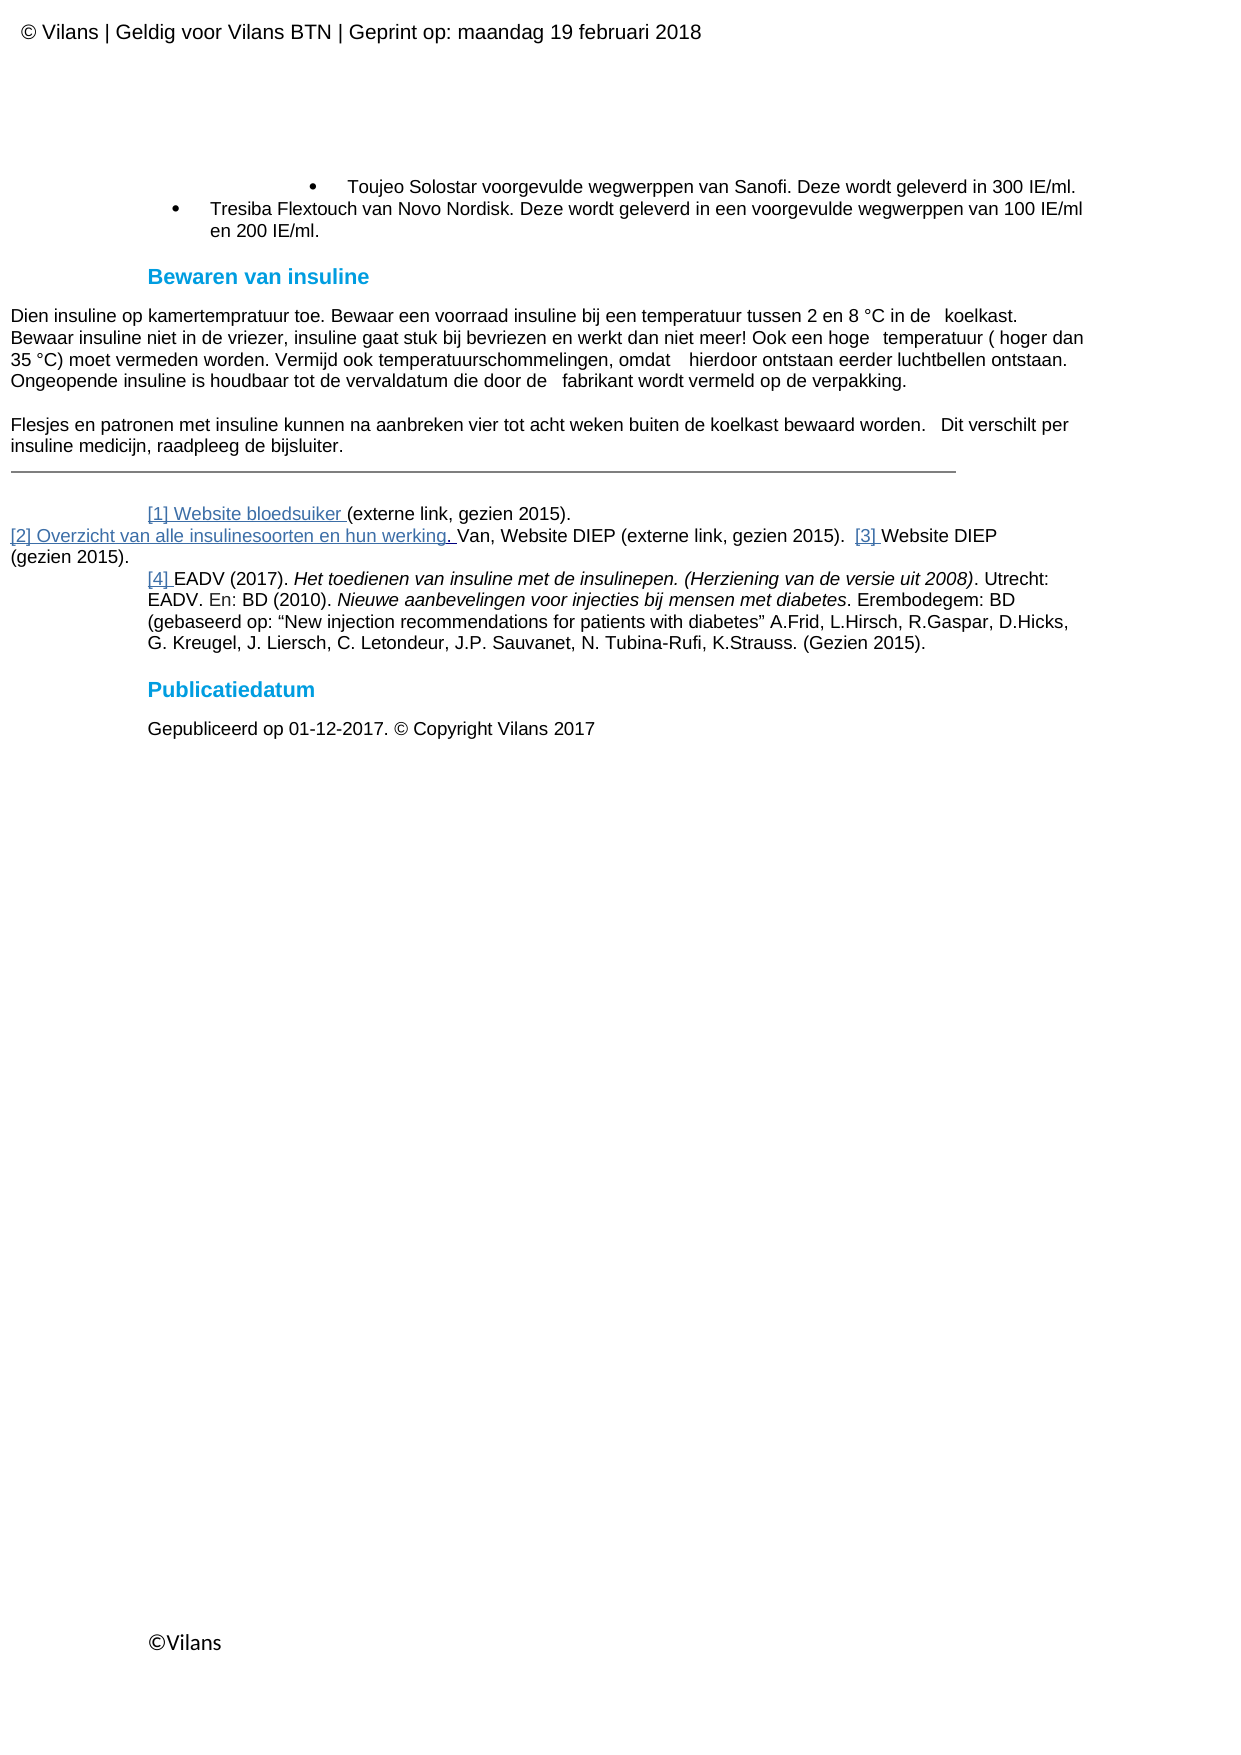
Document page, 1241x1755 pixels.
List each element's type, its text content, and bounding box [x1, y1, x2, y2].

text [2] Overzicht van alle insulinesoorten en hun werking. Van, Website DIEP (externe link, gezien 2015). [3] Website DIEP (gezien 2015). [10, 524, 998, 568]
text [4] EADV (2017). Het toedienen van insuline met de insulinepen. (Herziening van de versie uit 2008). Utrecht: EADV. En: BD (2010). Nieuwe aanbevelingen voor injecties bij mensen met diabetes. Erembodegem: BD (gebaseerd op: “New injection recommendations for patients with diabetes” A.Frid, L.Hirsch, R.Gaspar, D.Hicks, [147, 568, 1090, 632]
text [1] Website bloedsuiker (externe link, gezien 2015). [147, 503, 1105, 524]
subtitle Bewaren van insuline [147, 264, 1105, 289]
text Flesjes en patronen met insuline kunnen na aanbreken vier tot acht weken buiten de koelkast bewaard worden. Dit verschilt per insuline medicijn, raadpleeg de bijsluiter. [10, 414, 1081, 457]
text Dien insuline op kamertempratuur toe. Bewaar een voorraad insuline bij een temperatuur tussen 2 en 8 °C in de koelkast. Bewaar insuline niet in de vriezer, insuline gaat stuk bij bevriezen en werkt dan niet meer! Ook een hoge temperatuur ( hoger dan 35 °C) moet vermeden worden. Vermijd ook temperatuurschommelingen, omdat hierdoor ontstaan eerder luchtbellen ontstaan. Ongeopende insuline is houdbaar tot de vervaldatum die door de fabrikant wordt vermeld op de verpakking. [10, 305, 1084, 392]
text G. Kreugel, J. Liersch, C. Letondeur, J.P. Sauvanet, N. Tubina-Rufi, K.Strauss. (Gezien 2015). [147, 632, 1105, 654]
list Tresiba Flextouch van Novo Nordisk. Deze wordt geleverd in een voorgevulde wegwerppen van 100 IE/ml en 200 IE/ml. [172, 198, 1090, 241]
list Toujeo Solostar voorgevulde wegwerppen van Sanofi. Deze wordt geleverd in 300 IE/ml. [309, 176, 1105, 198]
text Gepubliceerd op 01-12-2017. © Copyright Vilans 2017 [147, 718, 1105, 739]
subtitle Publicatiedatum [147, 676, 1105, 702]
